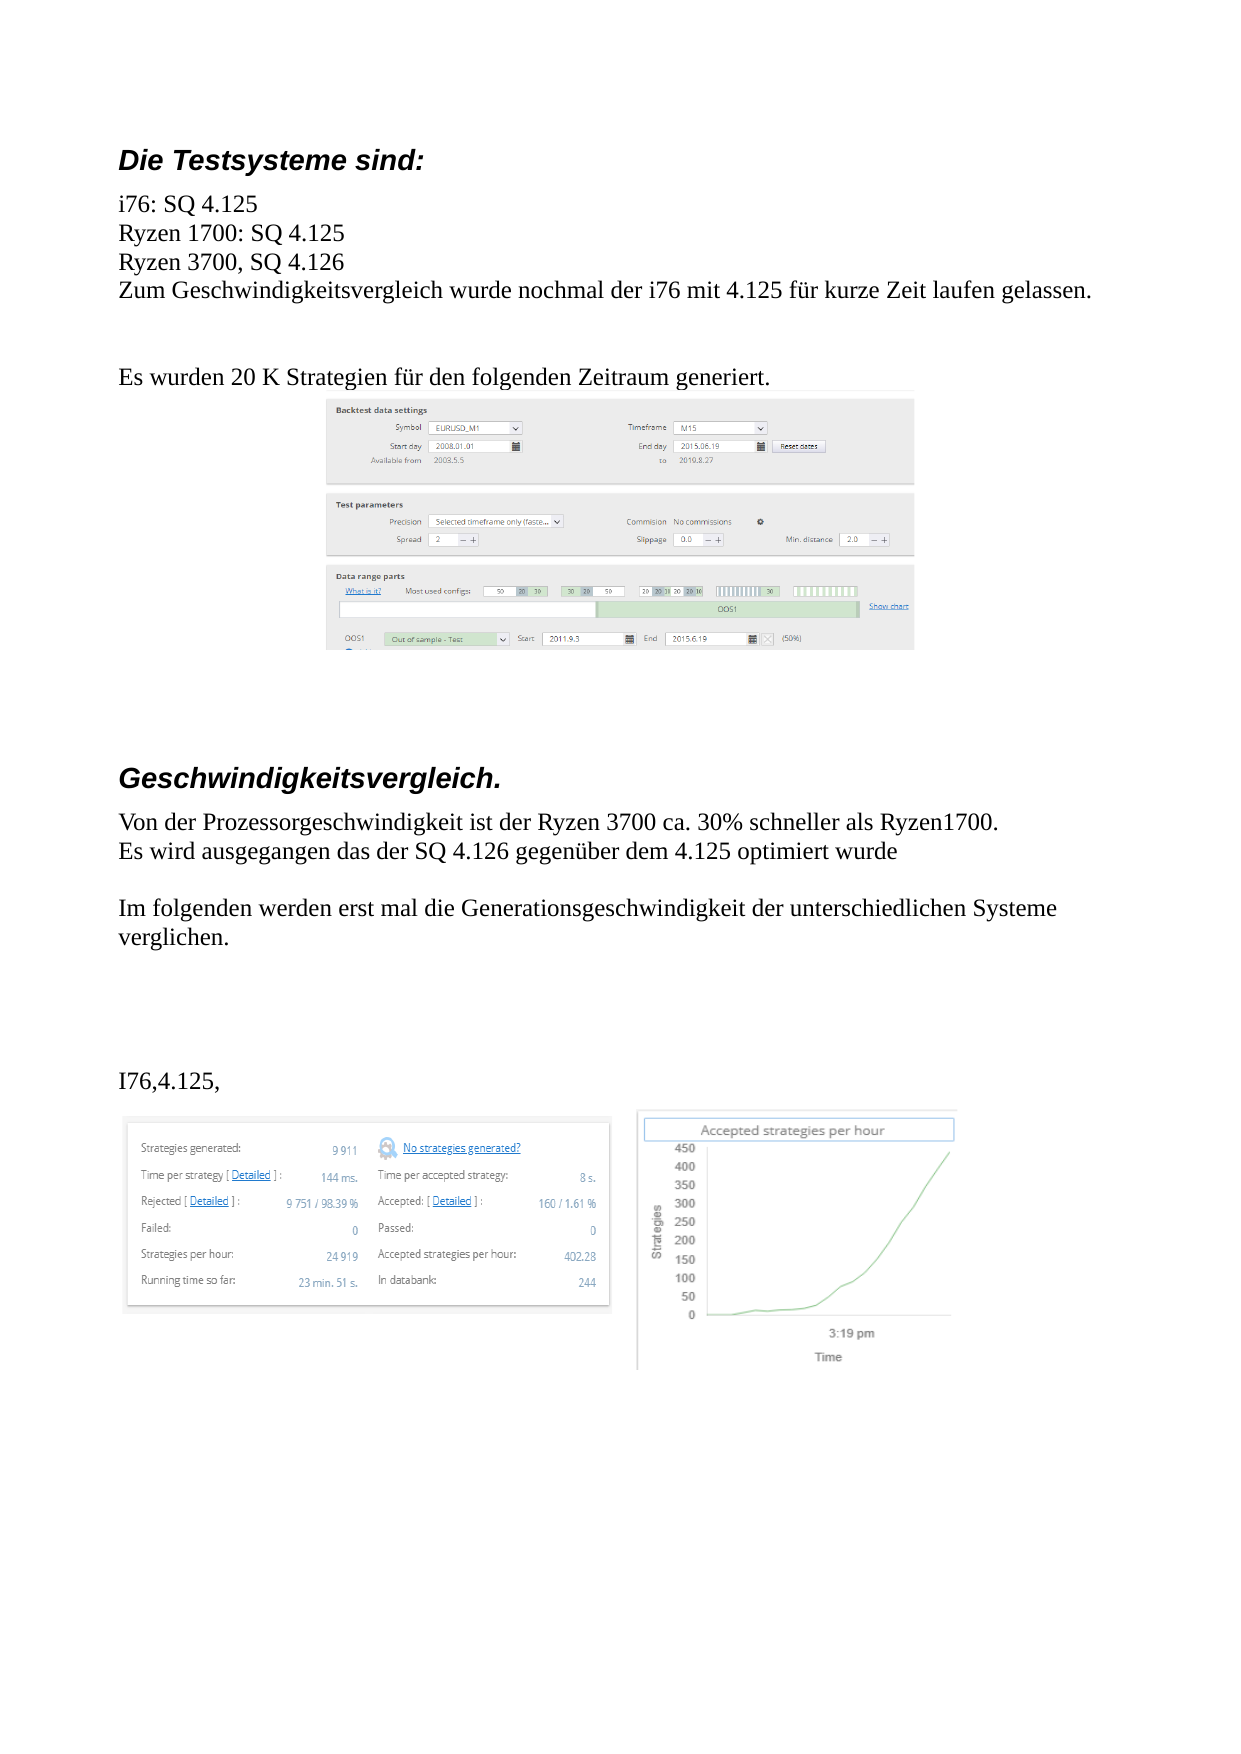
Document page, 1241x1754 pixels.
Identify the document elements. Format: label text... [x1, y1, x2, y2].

text Zum Geschwindigkeitsvergleich wurde nochmal der i76 mit 4.125 für kurze Zeit laufen gelassen. [118, 275, 1122, 304]
subtitle Die Testsysteme sind: [118, 143, 1122, 177]
text Von der Prozessorgeschwindigkeit ist der Ryzen 3700 ca. 30% schneller als Ryzen1700. [118, 807, 1122, 836]
text I76,4.125, [118, 1066, 1122, 1094]
text Es wurden 20 K Strategien für den folgenden Zeitraum generiert. [118, 362, 1122, 390]
subtitle Geschwindigkeitsvergleich. [118, 761, 1122, 794]
text Ryzen 3700, SQ 4.126 [118, 247, 1122, 275]
picture [325, 390, 915, 650]
text i76: SQ 4.125 [118, 189, 1122, 218]
text Ryzen 1700: SQ 4.125 [118, 218, 1122, 247]
picture [636, 1109, 958, 1370]
text Es wird ausgegangen das der SQ 4.126 gegenüber dem 4.125 optimiert wurde [118, 836, 1122, 864]
text Im folgenden werden erst mal die Generationsgeschwindigkeit der unterschiedlichen Systeme verglichen. [118, 893, 1122, 951]
picture [122, 1116, 613, 1314]
